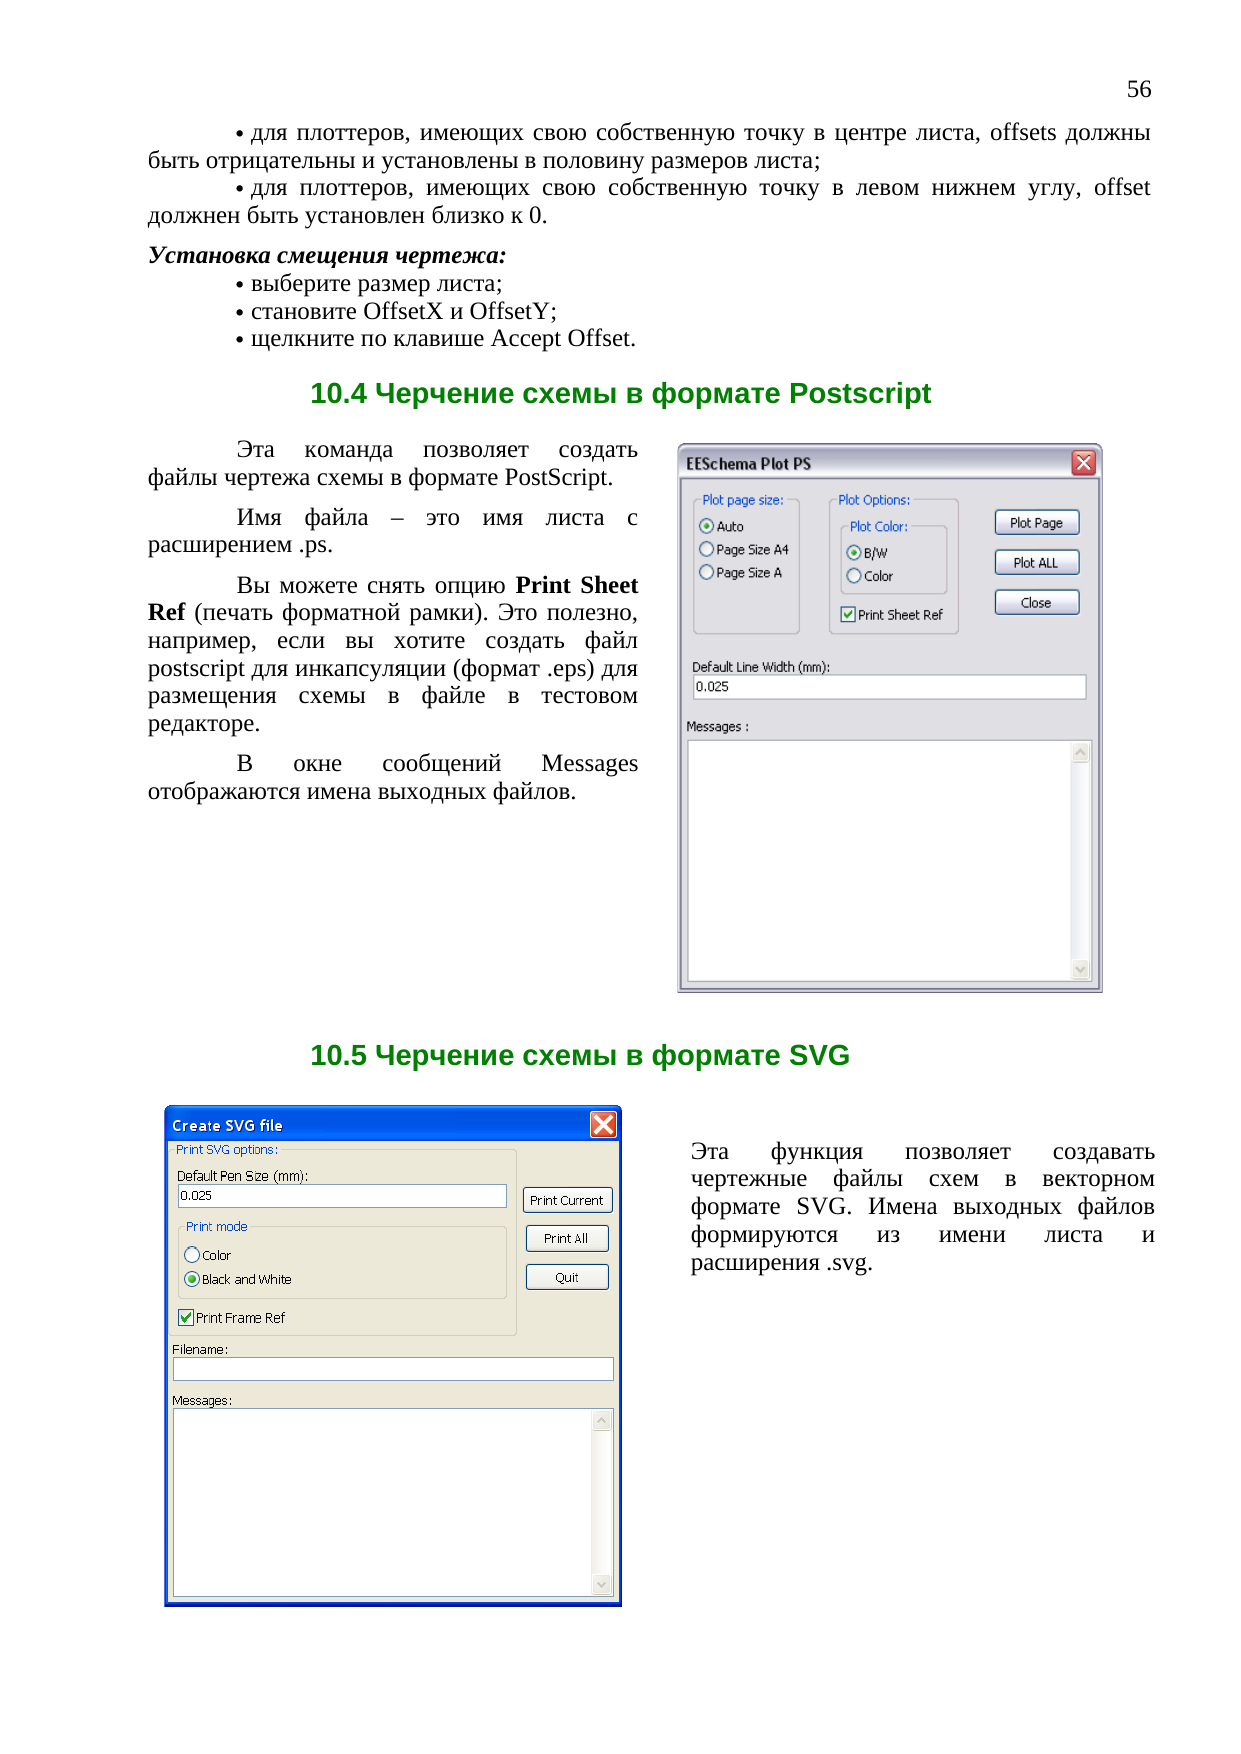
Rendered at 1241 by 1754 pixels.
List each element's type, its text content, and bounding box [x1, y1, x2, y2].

picture [164, 1105, 622, 1607]
table_header Эта команда позволяет создать файлы чертежа схемы в формате PostScript. Имя файла – это имя листа с расширением .ps. Вы можете снять опцию Print Sheet Ref (печать форматной рамки). Это полезно, например, если вы хотите создать файл postscript для инкапсуляции (формат .eps) для размещения схемы в файле в тестовом редакторе. В окне сообщений Messages отображаются имена выходных файлов. [136, 423, 650, 1014]
list выберите размер листа; [148, 269, 1152, 297]
list для плоттеров, имеющих свою собственную точку в центре листа, offsets должны быть отрицательны и установлены в половину размеров листа; [148, 118, 1152, 173]
table_header [136, 1084, 679, 1628]
subtitle 10.4 Черчение схемы в формате Postscript [236, 377, 1152, 410]
list щелкните по клавише Accept Offset. [148, 324, 1152, 352]
table_header [650, 423, 1130, 1014]
text Установка смещения чертежа: [148, 241, 1152, 269]
list становите OffsetX и OffsetY; [148, 297, 1152, 324]
table_header Эта функция позволяет создавать чертежные файлы схем в векторном формате SVG. Имена выходных файлов формируются из имени листа и расширения .svg. [679, 1084, 1167, 1628]
list для плоттеров, имеющих свою собственную точку в левом нижнем углу, offset должнен быть установлен близко к 0. [148, 173, 1152, 229]
picture [677, 443, 1103, 993]
subtitle 10.5 Черчение схемы в формате SVG [236, 1039, 1152, 1072]
